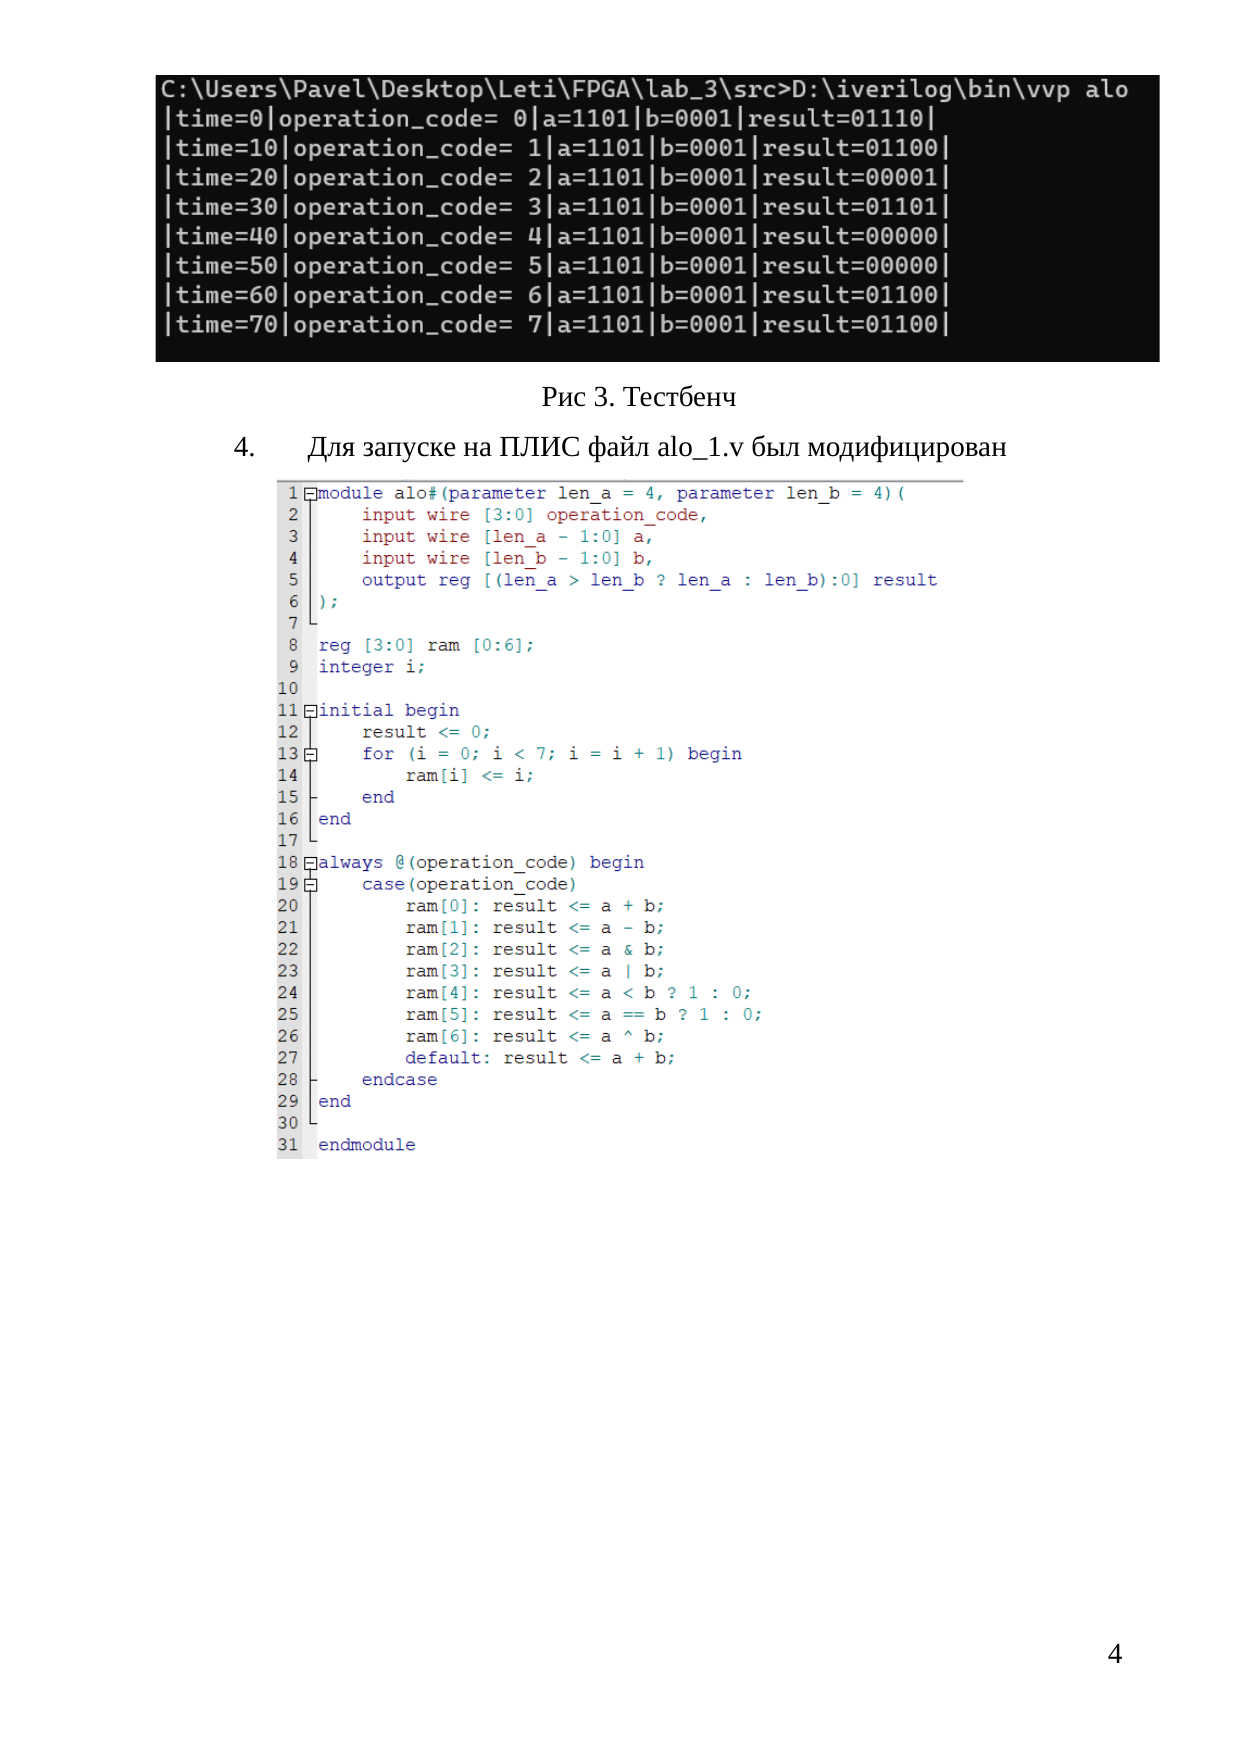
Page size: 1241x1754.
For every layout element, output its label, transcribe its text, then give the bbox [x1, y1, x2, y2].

text Рис 3. Тестбенч [156, 379, 1122, 412]
list Для запуске на ПЛИС файл alo_1.v был модифицирован [118, 429, 1122, 1158]
